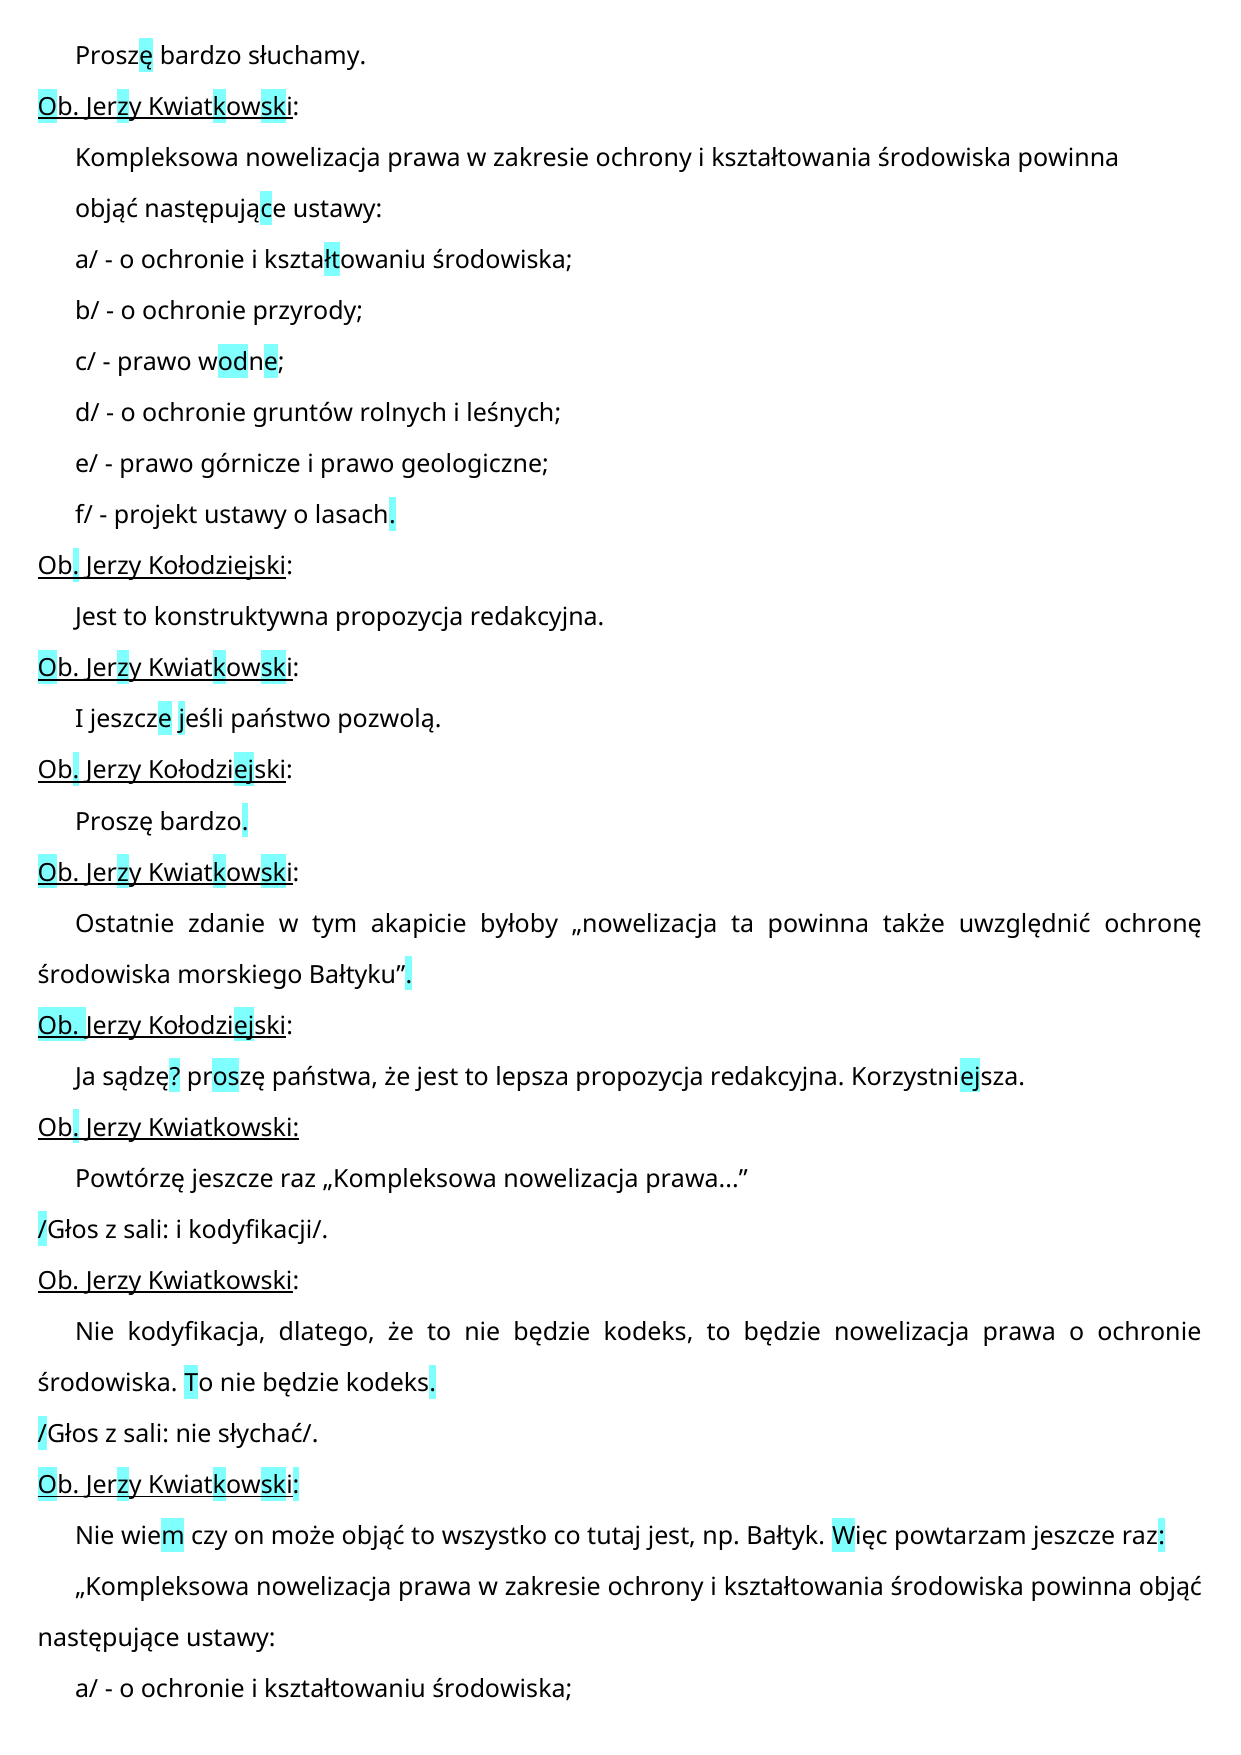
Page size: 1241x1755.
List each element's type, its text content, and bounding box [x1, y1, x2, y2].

text a/ - o ochronie i kształtowaniu środowiska; [37, 1671, 1203, 1705]
text Nie wiem czy on może objąć to wszystko co tutaj jest, np. Bałtyk. Więc powtarzam jeszcze raz: [37, 1518, 1203, 1552]
text Ob. Jerzy Kołodziejski: [37, 548, 1203, 582]
text e/ - prawo górnicze i prawo geologiczne; [37, 446, 1203, 480]
text Jest to konstruktywna propozycja redakcyjna. [37, 599, 1203, 633]
text c/ - prawo wodne; [37, 344, 1203, 378]
text objąć następujące ustawy: [37, 191, 1203, 225]
text Ja sądzę? proszę państwa, że jest to lepsza propozycja redakcyjna. Korzystniejsza. [37, 1058, 1203, 1092]
text Ob. Jerzy Kwiatkowski: [37, 88, 1203, 123]
text I jeszcze jeśli państwo pozwolą. [37, 701, 1203, 735]
text f/ - projekt ustawy o lasach. [37, 497, 1203, 531]
text Ob. Jerzy Kwiatkowski: [37, 1262, 1203, 1297]
text Proszę bardzo. [37, 803, 1203, 837]
text Kompleksowa nowelizacja prawa w zakresie ochrony i kształtowania środowiska powinna [37, 139, 1203, 174]
text /Głos z sali: i kodyfikacji/. [37, 1211, 1203, 1246]
text Ob. Jerzy Kołodziejski: [37, 1007, 1203, 1041]
text Ob. Jerzy Kwiatkowski: [37, 854, 1203, 888]
text Powtórzę jeszcze raz „Kompleksowa nowelizacja prawa...” [37, 1160, 1203, 1194]
text /Głos z sali: nie słychać/. [37, 1416, 1203, 1450]
text a/ - o ochronie i kształtowaniu środowiska; [37, 242, 1203, 276]
text Ob. Jerzy Kwiatkowski: [37, 1109, 1203, 1143]
text Ob. Jerzy Kwiatkowski: [37, 650, 1203, 684]
text Ostatnie zdanie w tym akapicie byłoby „nowelizacja ta powinna także uwzględnić ochronę środowiska morskiego Bałtyku”. [37, 905, 1203, 990]
text Nie kodyfikacja, dlatego, że to nie będzie kodeks, to będzie nowelizacja prawa o ochronie środowiska. To nie będzie kodeks. [37, 1313, 1203, 1399]
text d/ - o ochronie gruntów rolnych i leśnych; [37, 395, 1203, 429]
text „Kompleksowa nowelizacja prawa w zakresie ochrony i kształtowania środowiska powinna objąć następujące ustawy: [37, 1569, 1203, 1654]
text Proszę bardzo słuchamy. [37, 37, 1203, 72]
text b/ - o ochronie przyrody; [37, 293, 1203, 327]
text Ob. Jerzy Kołodziejski: [37, 752, 1203, 786]
text Ob. Jerzy Kwiatkowski: [37, 1467, 1203, 1501]
